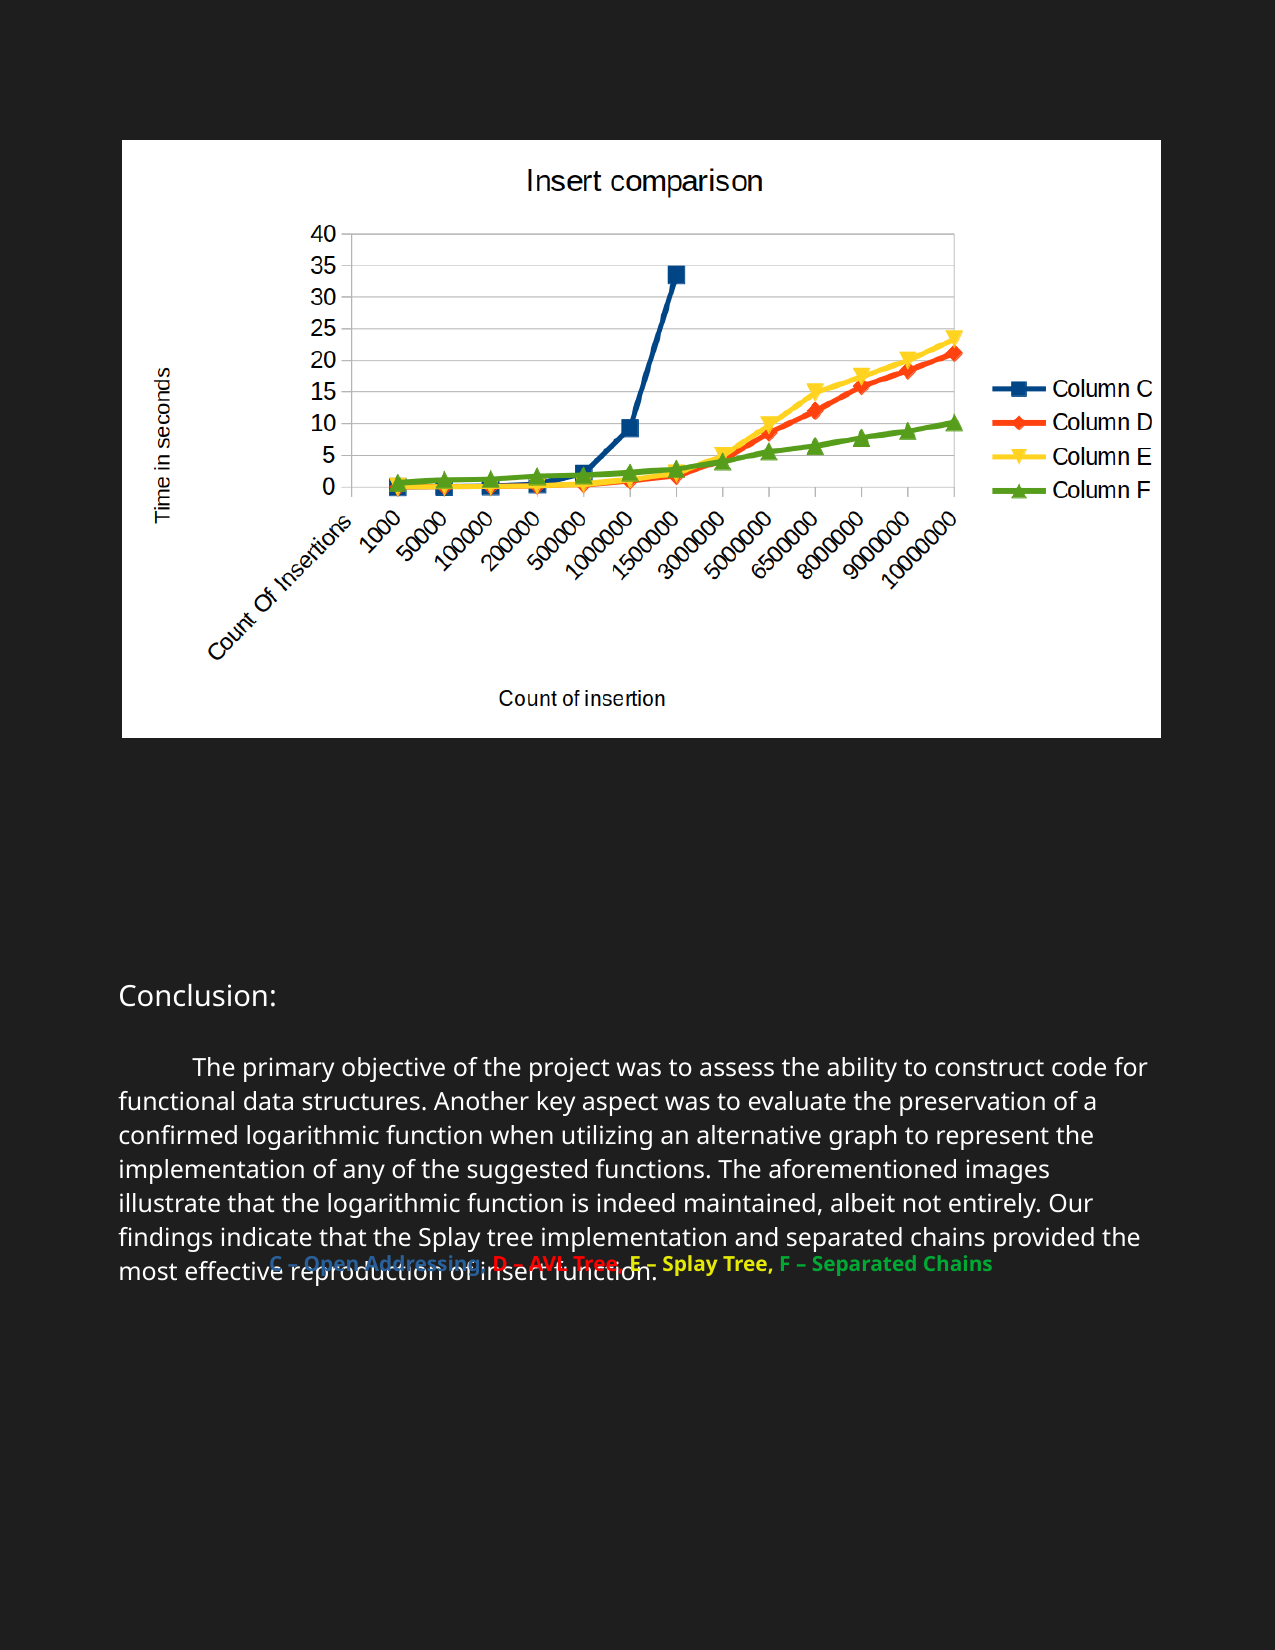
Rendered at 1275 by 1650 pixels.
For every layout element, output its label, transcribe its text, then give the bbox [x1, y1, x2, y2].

text The primary objective of the project was to assess the ability to construct code for functional data structures. Another key aspect was to evaluate the preservation of a confirmed logarithmic function when utilizing an alternative graph to represent the implementation of any of the suggested functions. The aforementioned images illustrate that the logarithmic function is indeed maintained, albeit not entirely. Our findings indicate that the Splay tree implementation and separated chains provided the most effective reproduction of insert function. [118, 1049, 1157, 1288]
text Conclusion: [118, 976, 1157, 1015]
picture [122, 140, 1161, 738]
